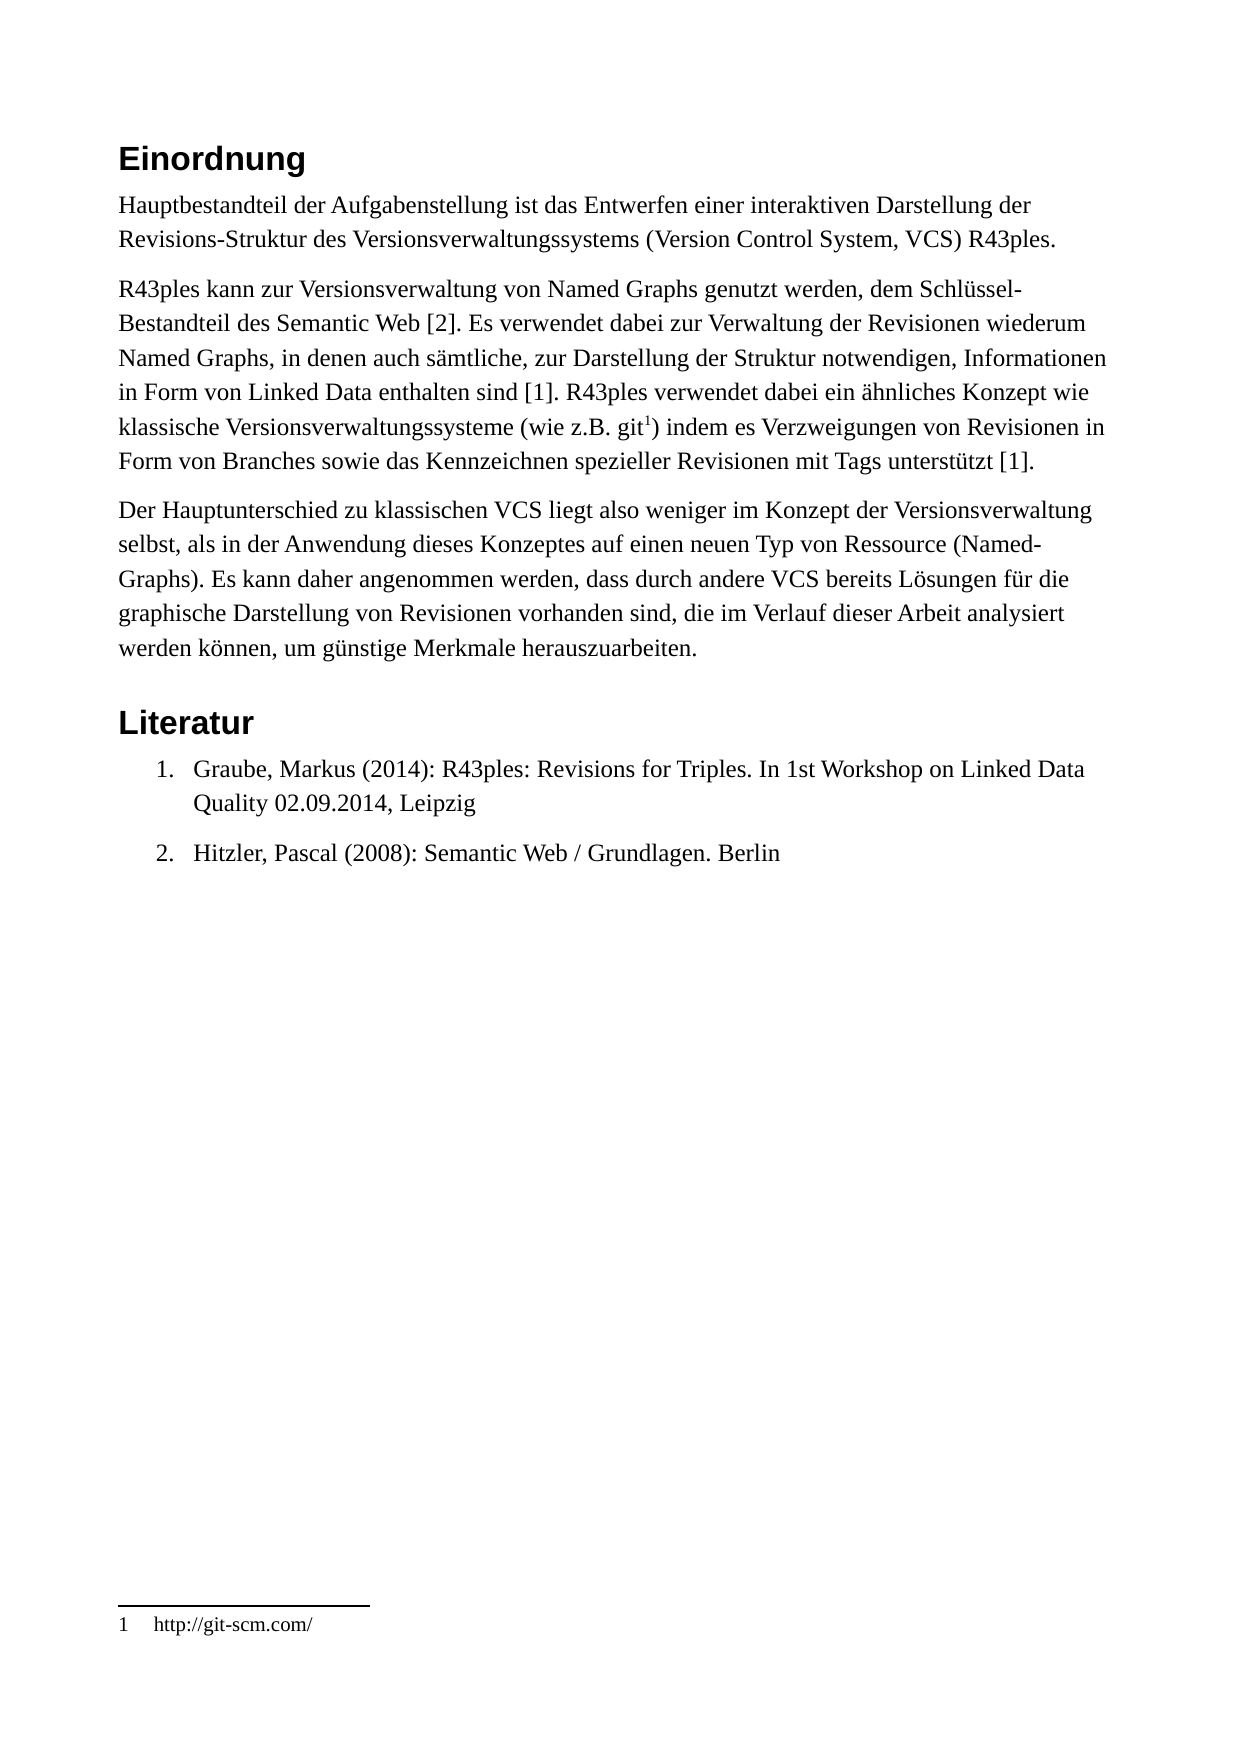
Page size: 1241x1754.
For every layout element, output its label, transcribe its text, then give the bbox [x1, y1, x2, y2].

text Der Hauptunterschied zu klassischen VCS liegt also weniger im Konzept der Versionsverwaltung selbst, als in der Anwendung dieses Konzeptes auf einen neuen Typ von Ressource (Named-Graphs). Es kann daher angenommen werden, dass durch andere VCS bereits Lösungen für die graphische Darstellung von Revisionen vorhanden sind, die im Verlauf dieser Arbeit analysiert werden können, um günstige Merkmale herauszuarbeiten. [118, 495, 1122, 662]
list Graube, Markus (2014): R43ples: Revisions for Triples. In 1st Workshop on Linked Data Quality 02.09.2014, Leipzig [156, 754, 1122, 817]
text Hauptbestandteil der Aufgabenstellung ist das Entwerfen einer interaktiven Darstellung der Revisions-Struktur des Versionsverwaltungssystems (Version Control System, VCS) R43ples. [118, 190, 1122, 253]
subtitle Einordnung [118, 139, 1122, 178]
subtitle Literatur [118, 703, 1122, 742]
list Hitzler, Pascal (2008): Semantic Web / Grundlagen. Berlin [156, 838, 1122, 866]
text R43ples kann zur Versionsverwaltung von Named Graphs genutzt werden, dem Schlüssel-Bestandteil des Semantic Web [2]. Es verwendet dabei zur Verwaltung der Revisionen wiederum Named Graphs, in denen auch sämtliche, zur Darstellung der Struktur notwendigen, Informationen in Form von Linked Data enthalten sind [1]. R43ples verwendet dabei ein ähnliches Konzept wie klassische Versionsverwaltungssysteme (wie z.B. git) indem es Verzweigungen von Revisionen in Form von Branches sowie das Kennzeichnen spezieller Revisionen mit Tags unterstützt [1]. [118, 274, 1122, 475]
text http://git-scm.com/ [118, 1612, 1122, 1636]
